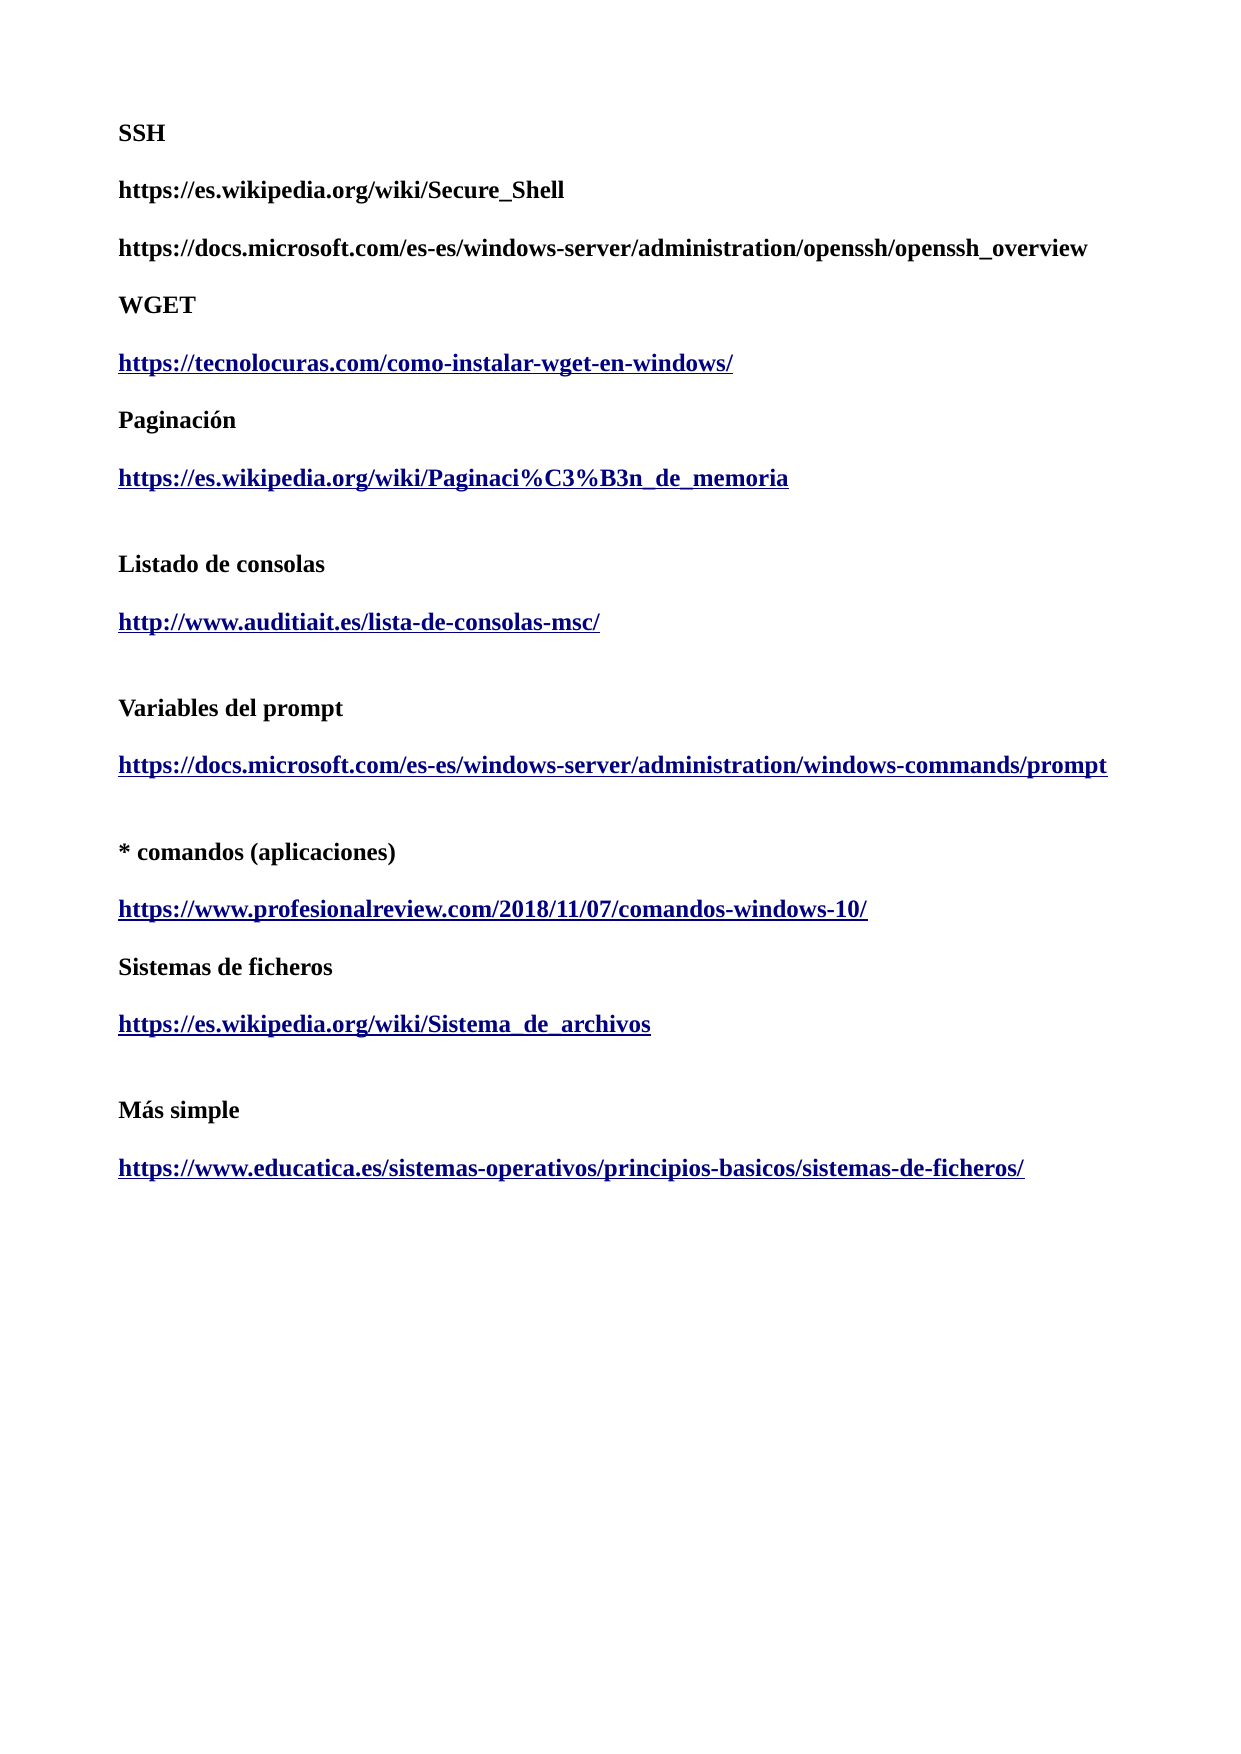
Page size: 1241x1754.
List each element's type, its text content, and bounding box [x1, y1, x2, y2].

text WGET [118, 291, 1122, 319]
text Sistemas de ficheros [118, 952, 1122, 981]
text https://docs.microsoft.com/es-es/windows-server/administration/openssh/openssh_overview [118, 233, 1122, 262]
text https://www.profesionalreview.com/2018/11/07/comandos-windows-10/ [118, 894, 1122, 923]
text Paginación [118, 406, 1122, 434]
text https://es.wikipedia.org/wiki/Secure_Shell [118, 176, 1122, 204]
text Más simple [118, 1096, 1122, 1124]
text Variables del prompt [118, 693, 1122, 722]
text https://tecnolocuras.com/como-instalar-wget-en-windows/ [118, 348, 1122, 377]
text https://es.wikipedia.org/wiki/Paginaci%C3%B3n_de_memoria [118, 463, 1122, 492]
text https://www.educatica.es/sistemas-operativos/principios-basicos/sistemas-de-ficheros/ [118, 1153, 1122, 1182]
text https://docs.microsoft.com/es-es/windows-server/administration/windows-commands/prompt [118, 751, 1122, 779]
text http://www.auditiait.es/lista-de-consolas-msc/ [118, 607, 1122, 636]
text Listado de consolas [118, 549, 1122, 578]
text https://es.wikipedia.org/wiki/Sistema_de_archivos [118, 1009, 1122, 1038]
text * comandos (aplicaciones) [118, 837, 1122, 866]
text SSH [118, 118, 1122, 147]
